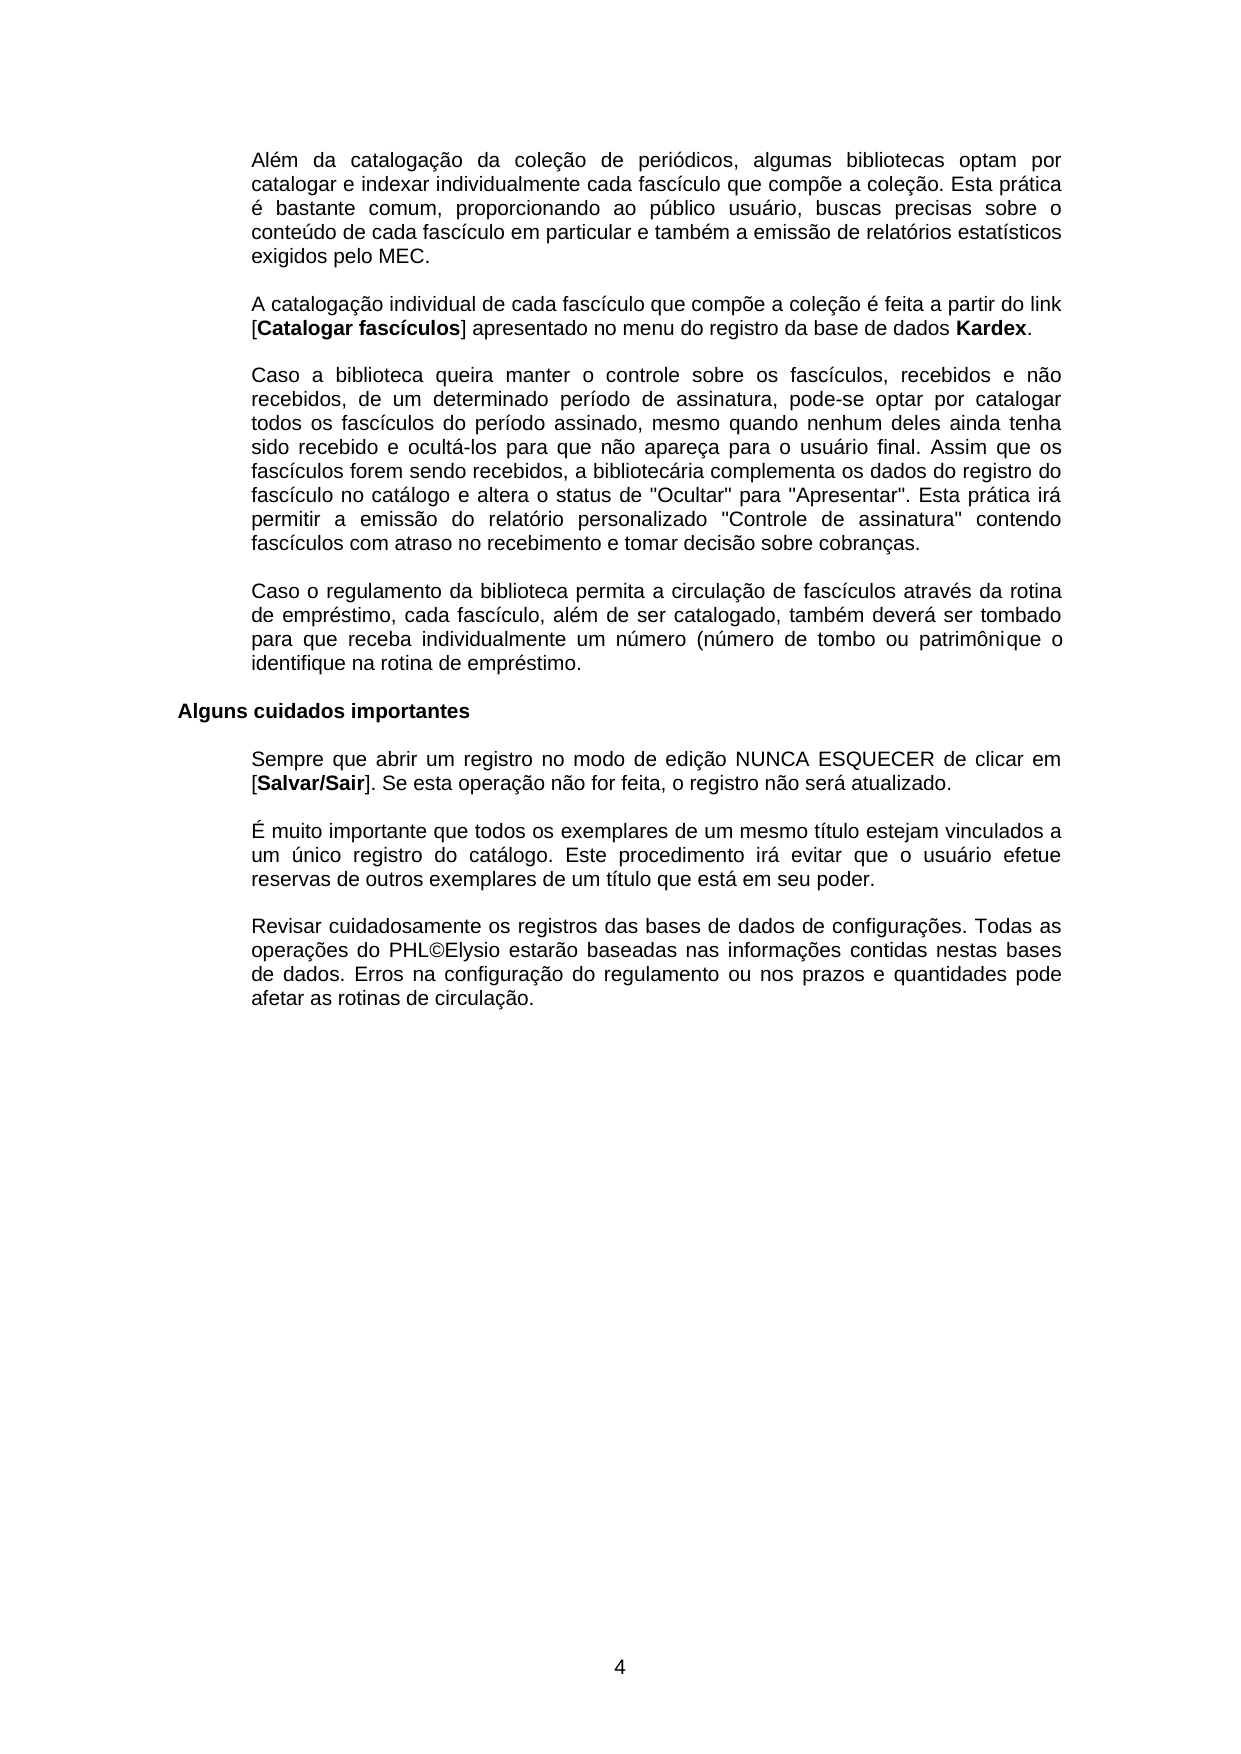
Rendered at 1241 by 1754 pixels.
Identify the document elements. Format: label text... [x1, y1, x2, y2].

text Caso a biblioteca queira manter o controle sobre os fascículos, recebidos e não recebidos, de um determinado período de assinatura, pode-se optar por catalogar todos os fascículos do período assinado, mesmo quando nenhum deles ainda tenha sido recebido e ocultá-los para que não apareça para o usuário final. Assim que os fascículos forem sendo recebidos, a bibliotecária complementa os dados do registro do fascículo no catálogo e altera o status de "Ocultar" para "Apresentar". Esta prática irá permitir a emissão do relatório personalizado "Controle de assinatura" contendo fascículos com atraso no recebimento e tomar decisão sobre cobranças. [251, 363, 1063, 555]
text Revisar cuidadosamente os registros das bases de dados de configurações. Todas as operações do PHL©Elysio estarão baseadas nas informações contidas nestas bases de dados. Erros na configuração do regulamento ou nos prazos e quantidades pode afetar as rotinas de circulação. [251, 914, 1063, 1010]
text Sempre que abrir um registro no modo de edição NUNCA ESQUECER de clicar em [Salvar/Sair]. Se esta operação não for feita, o registro não será atualizado. [251, 747, 1063, 794]
text Além da catalogação da coleção de periódicos, algumas bibliotecas optam por catalogar e indexar individualmente cada fascículo que compõe a coleção. Esta prática é bastante comum, proporcionando ao público usuário, buscas precisas sobre o conteúdo de cada fascículo em particular e também a emissão de relatórios estatísticos exigidos pelo MEC. [251, 148, 1063, 267]
text É muito importante que todos os exemplares de um mesmo título estejam vinculados a um único registro do catálogo. Este procedimento irá evitar que o usuário efetue reservas de outros exemplares de um título que está em seu poder. [251, 818, 1063, 890]
text Alguns cuidados importantes [177, 699, 1063, 723]
text A catalogação individual de cada fascículo que compõe a coleção é feita a partir do link [Catalogar fascículos] apresentado no menu do registro da base de dados Kardex. [251, 291, 1063, 339]
text Caso o regulamento da biblioteca permita a circulação de fascículos através da rotina de empréstimo, cada fascículo, além de ser catalogado, também deverá ser tombado para que receba individualmente um número (número de tombo ou patrimônio) que o identifique na rotina de empréstimo. [251, 579, 1063, 675]
